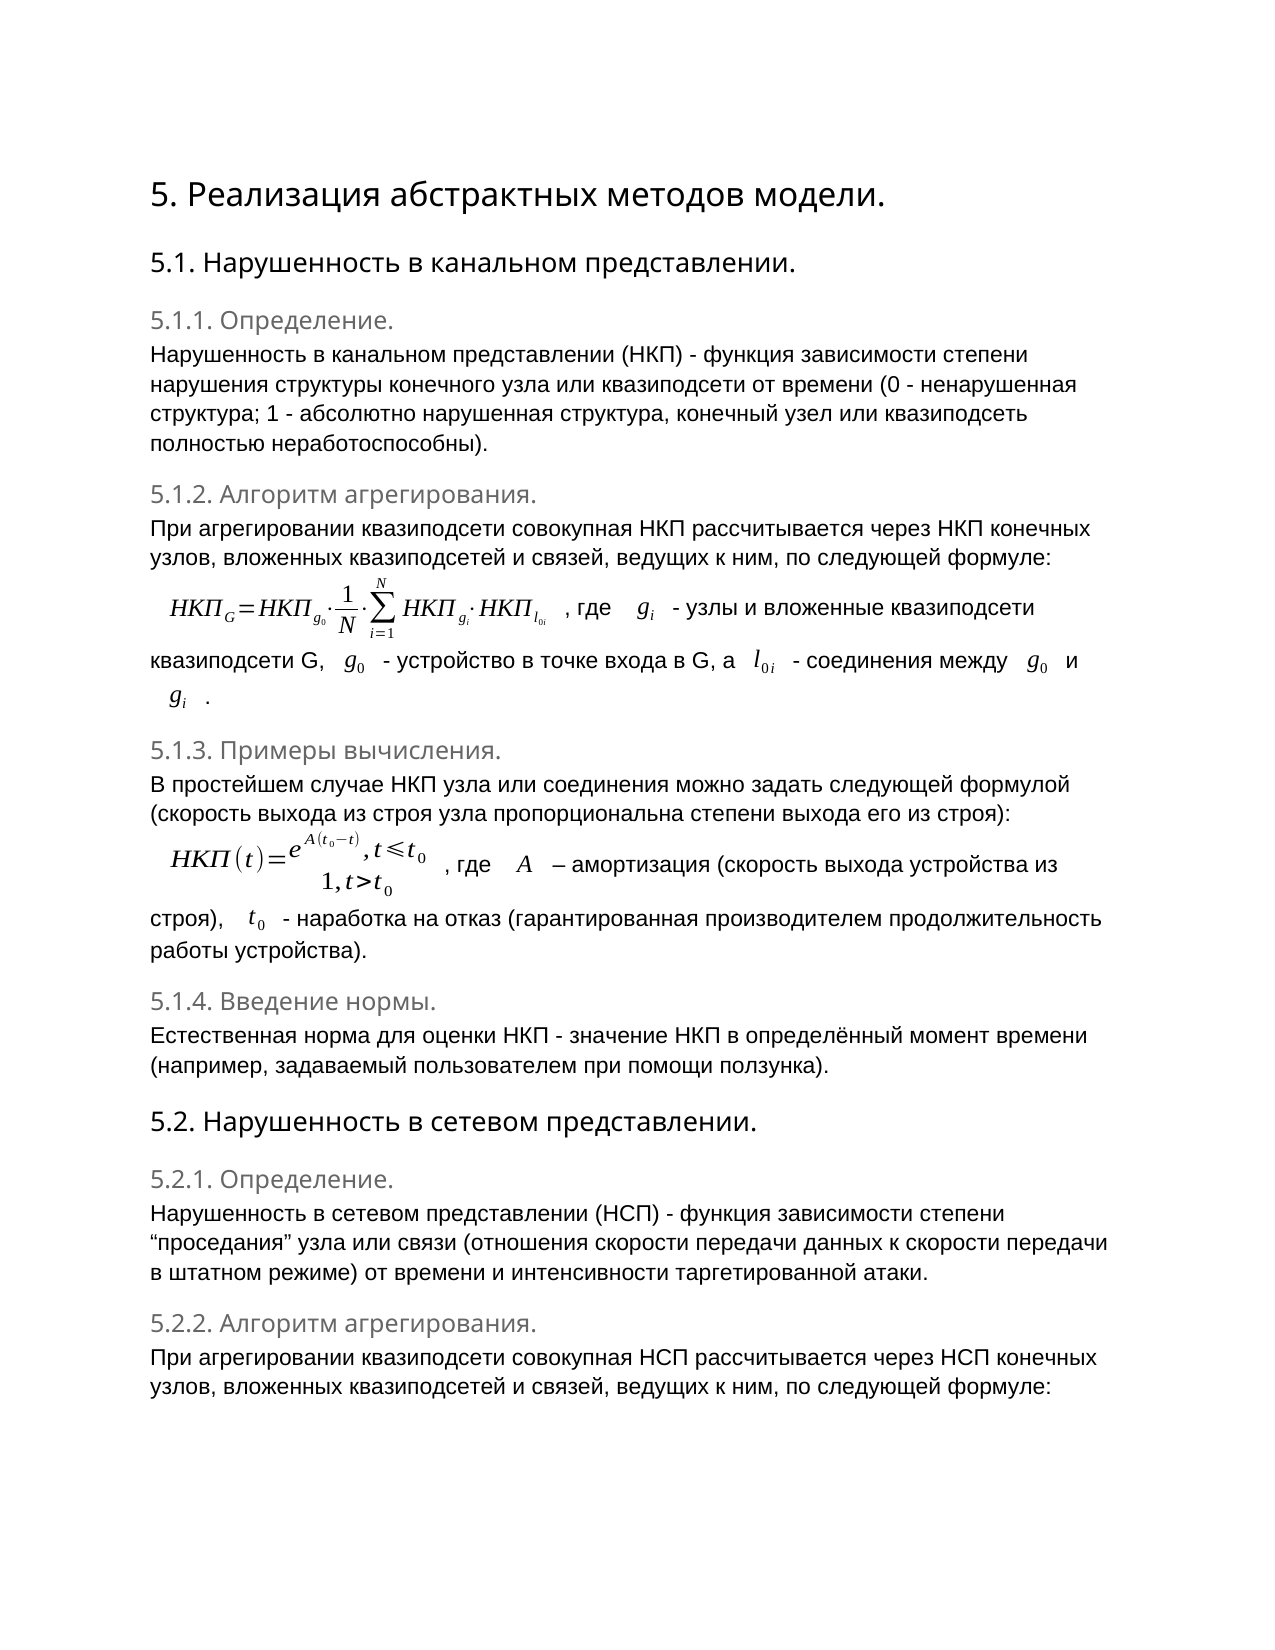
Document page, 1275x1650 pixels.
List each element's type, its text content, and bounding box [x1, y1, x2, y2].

text При агрегировании квазиподсети совокупная НКП рассчитывается через НКП конечных узлов, вложенных квазиподсетей и связей, ведущих к ним, по следующей формуле: , где - узлы и вложенные квазиподсети квазиподсети G,- устройство в точке входа в G, а- соединения междуи. [150, 515, 1125, 712]
subtitle 5.2. Нарушенность в сетевом представлении. [150, 1102, 1125, 1139]
subtitle 5.2.1. Определение. [150, 1162, 1125, 1196]
subtitle 5.1.4. Введение нормы. [150, 984, 1125, 1018]
subtitle 5. Реализация абстрактных методов модели. [150, 171, 1125, 216]
text Нарушенность в канальном представлении (НКП) - функция зависимости степени нарушения структуры конечного узла или квазиподсети от времени (0 - ненарушенная структура; 1 - абсолютно нарушенная структура, конечный узел или квазиподсеть полностью неработоспособны). [150, 342, 1125, 456]
subtitle 5.1. Нарушенность в канальном представлении. [150, 244, 1125, 281]
subtitle 5.1.3. Примеры вычисления. [150, 732, 1125, 766]
subtitle 5.2.2. Алгоритм агрегирования. [150, 1306, 1125, 1339]
text В простейшем случае НКП узла или соединения можно задать следующей формулой (скорость выхода из строя узла пропорциональна степени выхода его из строя):, где – амортизация (скорость выхода устройства из строя), - наработка на отказ (гарантированная производителем продолжительность работы устройства). [150, 772, 1125, 963]
text При агрегировании квазиподсети совокупная НСП рассчитывается через НСП конечных узлов, вложенных квазиподсетей и связей, ведущих к ним, по следующей формуле:, где - узлы и вложенные квазиподсети квазиподсети G,- устройство в точке входа в G. [150, 1345, 1125, 1400]
text Естественная норма для оценки НКП - значение НКП в определённый момент времени (например, задаваемый пользователем при помощи ползунка). [150, 1023, 1125, 1078]
subtitle 5.1.2. Алгоритм агрегирования. [150, 476, 1125, 510]
subtitle 5.1.1. Определение. [150, 303, 1125, 337]
text Нарушенность в сетевом представлении (НСП) - функция зависимости степени “проседания” узла или связи (отношения скорости передачи данных к скорости передачи в штатном режиме) от времени и интенсивности таргетированной атаки. [150, 1201, 1125, 1285]
